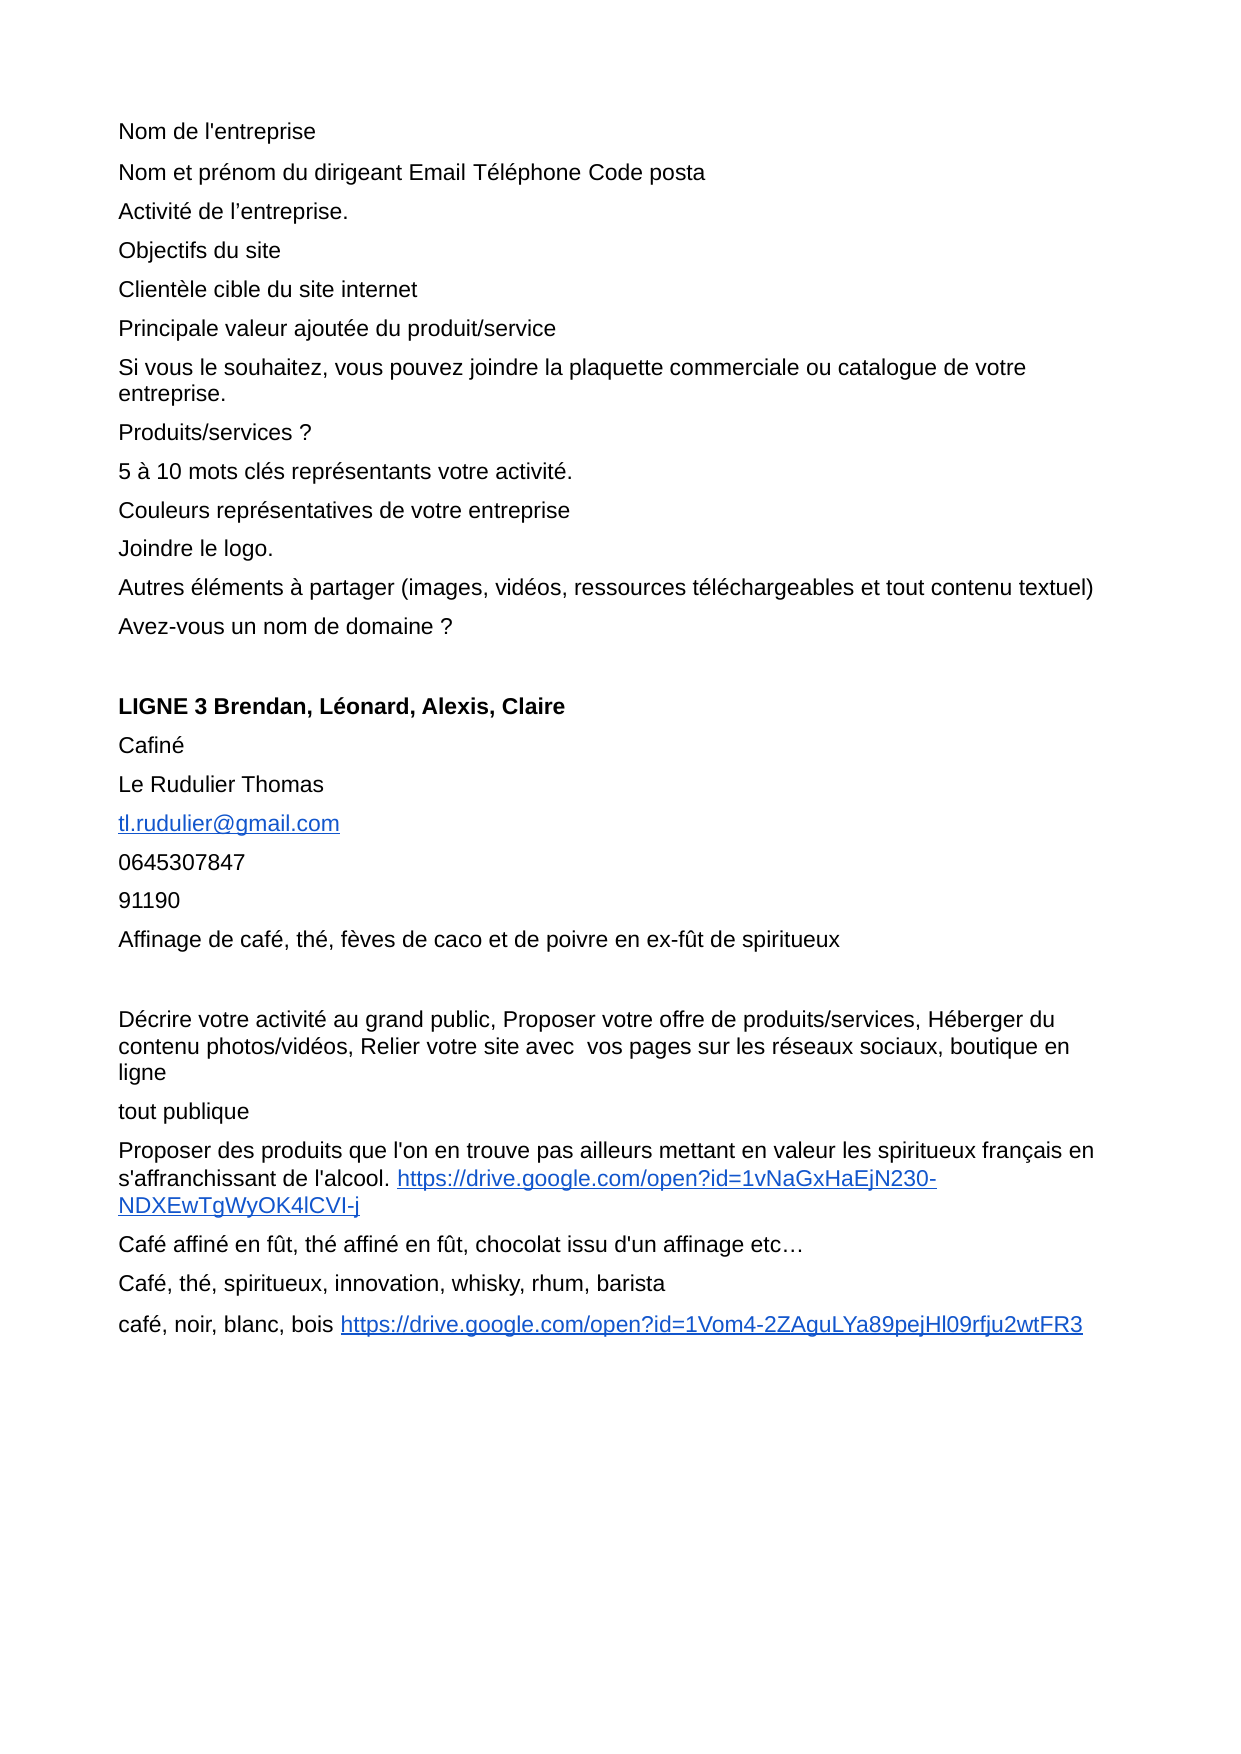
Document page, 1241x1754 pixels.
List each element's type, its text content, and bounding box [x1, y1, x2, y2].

text Nom et prénom du dirigeant Email Téléphone Code posta [118, 157, 1122, 186]
text 91190 [118, 887, 1122, 914]
text Proposer des produits que l'on en trouve pas ailleurs mettant en valeur les spiritueux français en s'affranchissant de l'alcool. https://drive.google.com/open?id=1vNaGxHaEjN230-NDXEwTgWyOK4lCVI-j [118, 1137, 1122, 1218]
text Avez-vous un nom de domaine ? [118, 613, 1122, 639]
text Nom de l'entreprise [118, 118, 1122, 144]
text Activité de l’entreprise. [118, 198, 1122, 224]
text Affinage de café, thé, fèves de caco et de poivre en ex-fût de spiritueux [118, 926, 1122, 953]
text Autres éléments à partager (images, vidéos, ressources téléchargeables et tout contenu textuel) [118, 574, 1122, 601]
text 0645307847 [118, 849, 1122, 875]
text Café affiné en fût, thé affiné en fût, chocolat issu d'un affinage etc… [118, 1231, 1122, 1257]
text Café, thé, spiritueux, innovation, whisky, rhum, barista [118, 1270, 1122, 1296]
text Cafiné [118, 732, 1122, 758]
text Clientèle cible du site internet [118, 276, 1122, 302]
text Décrire votre activité au grand public, Proposer votre offre de produits/services, Héberger du contenu photos/vidéos, Relier votre site avec vos pages sur les réseaux sociaux, boutique en ligne [118, 1006, 1122, 1086]
text Principale valeur ajoutée du produit/service [118, 315, 1122, 341]
text Joindre le logo. [118, 535, 1122, 562]
text Couleurs représentatives de votre entreprise [118, 497, 1122, 523]
text 5 à 10 mots clés représentants votre activité. [118, 458, 1122, 484]
text Le Rudulier Thomas [118, 771, 1122, 797]
text Objectifs du site [118, 237, 1122, 263]
text LIGNE 3 Brendan, Léonard, Alexis, Claire [118, 693, 1122, 719]
text café, noir, blanc, bois https://drive.google.com/open?id=1Vom4-2ZAguLYa89pejHl09rfju2wtFR3 [118, 1308, 1122, 1337]
text tl.rudulier@gmail.com [118, 810, 1122, 836]
text tout publique [118, 1098, 1122, 1124]
text Si vous le souhaitez, vous pouvez joindre la plaquette commerciale ou catalogue de votre entreprise. [118, 354, 1122, 406]
text Produits/services ? [118, 419, 1122, 445]
